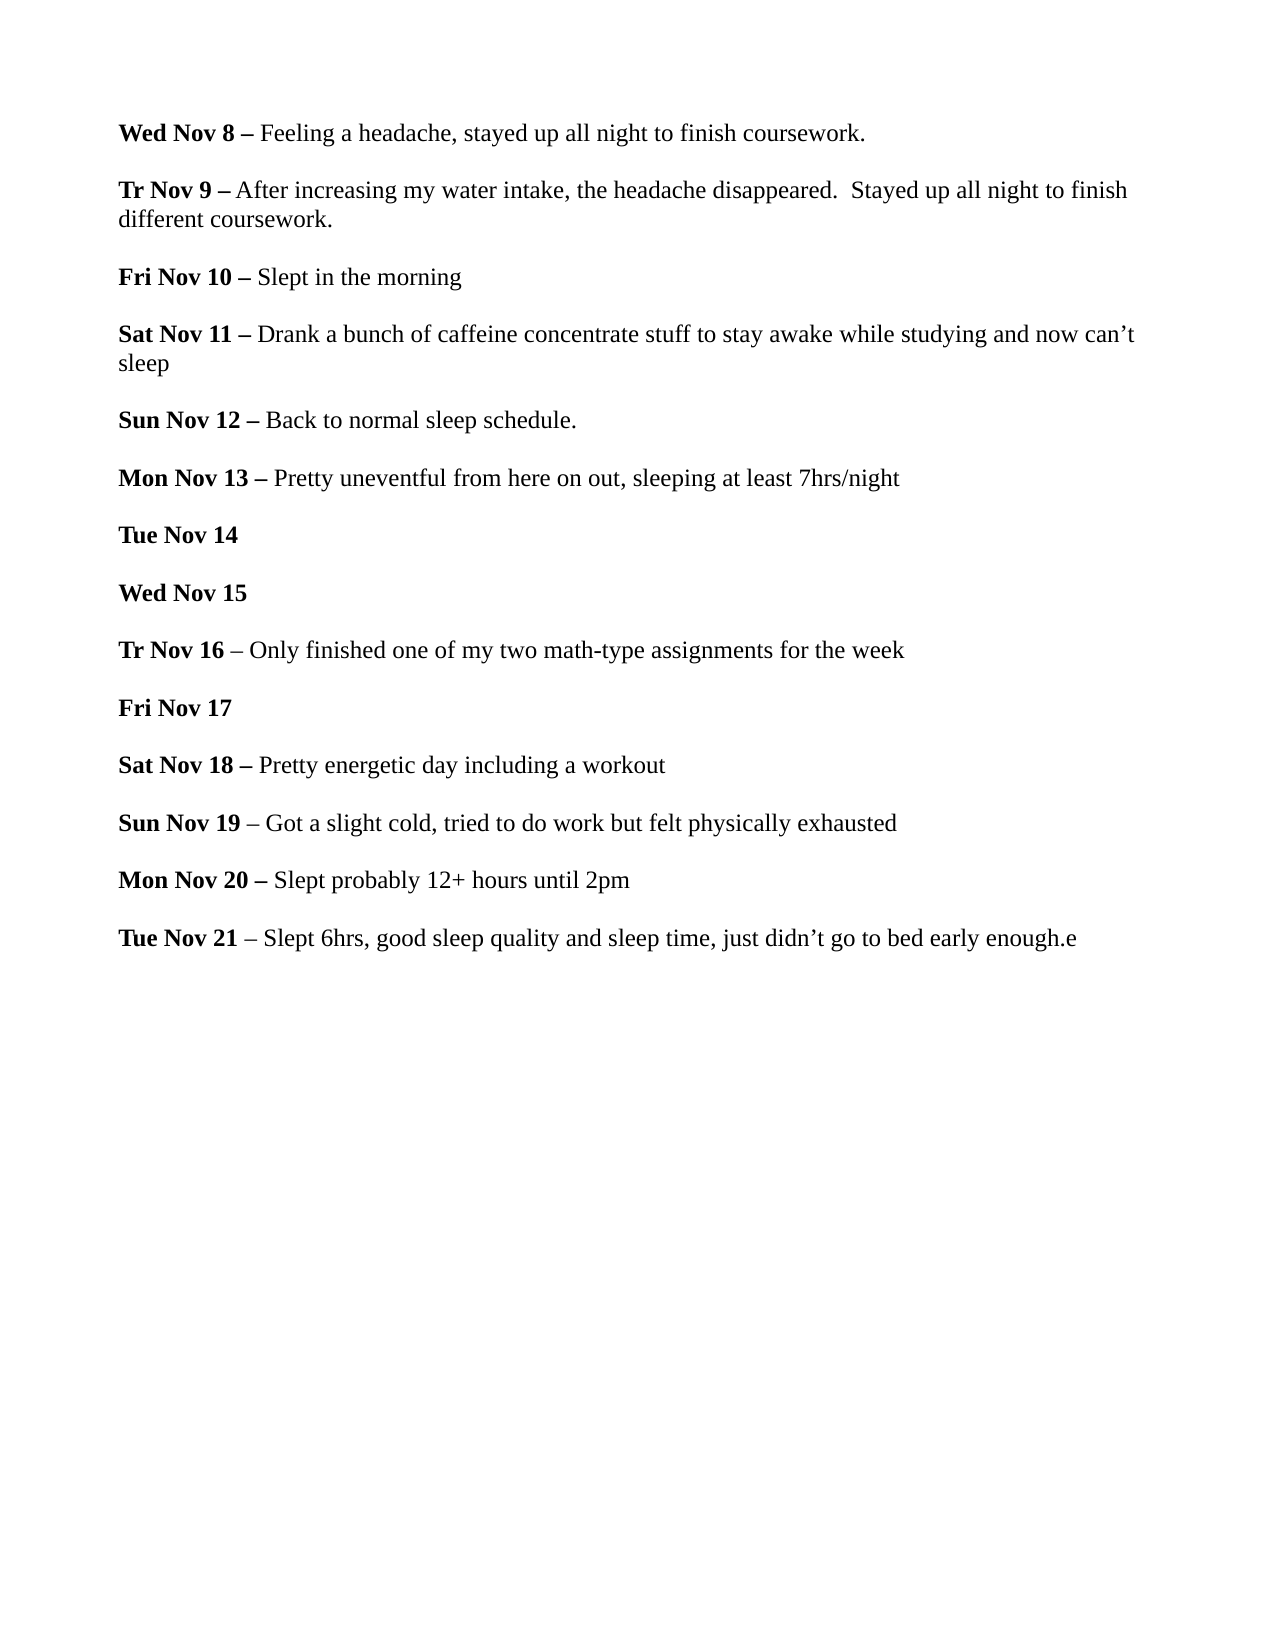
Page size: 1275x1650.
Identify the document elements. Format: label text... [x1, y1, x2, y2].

text Tue Nov 21 – Slept 6hrs, good sleep quality and sleep time, just didn’t go to bed early enough.e [118, 923, 1157, 952]
text Fri Nov 10 – Slept in the morning [118, 262, 1157, 291]
text Tue Nov 14 [118, 521, 1157, 549]
text Sat Nov 18 – Pretty energetic day including a workout [118, 751, 1157, 779]
text Sun Nov 12 – Back to normal sleep schedule. [118, 406, 1157, 434]
text Mon Nov 13 – Pretty uneventful from here on out, sleeping at least 7hrs/night [118, 463, 1157, 492]
text Mon Nov 20 – Slept probably 12+ hours until 2pm [118, 866, 1157, 894]
text Fri Nov 17 [118, 693, 1157, 722]
text Sun Nov 19 – Got a slight cold, tried to do work but felt physically exhausted [118, 808, 1157, 837]
text Tr Nov 16 – Only finished one of my two math-type assignments for the week [118, 636, 1157, 664]
text Sat Nov 11 – Drank a bunch of caffeine concentrate stuff to stay awake while studying and now can’t sleep [118, 319, 1157, 377]
text Wed Nov 15 [118, 578, 1157, 607]
text Tr Nov 9 – After increasing my water intake, the headache disappeared. Stayed up all night to finish different coursework. [118, 176, 1157, 233]
text Wed Nov 8 – Feeling a headache, stayed up all night to finish coursework. [118, 118, 1157, 147]
